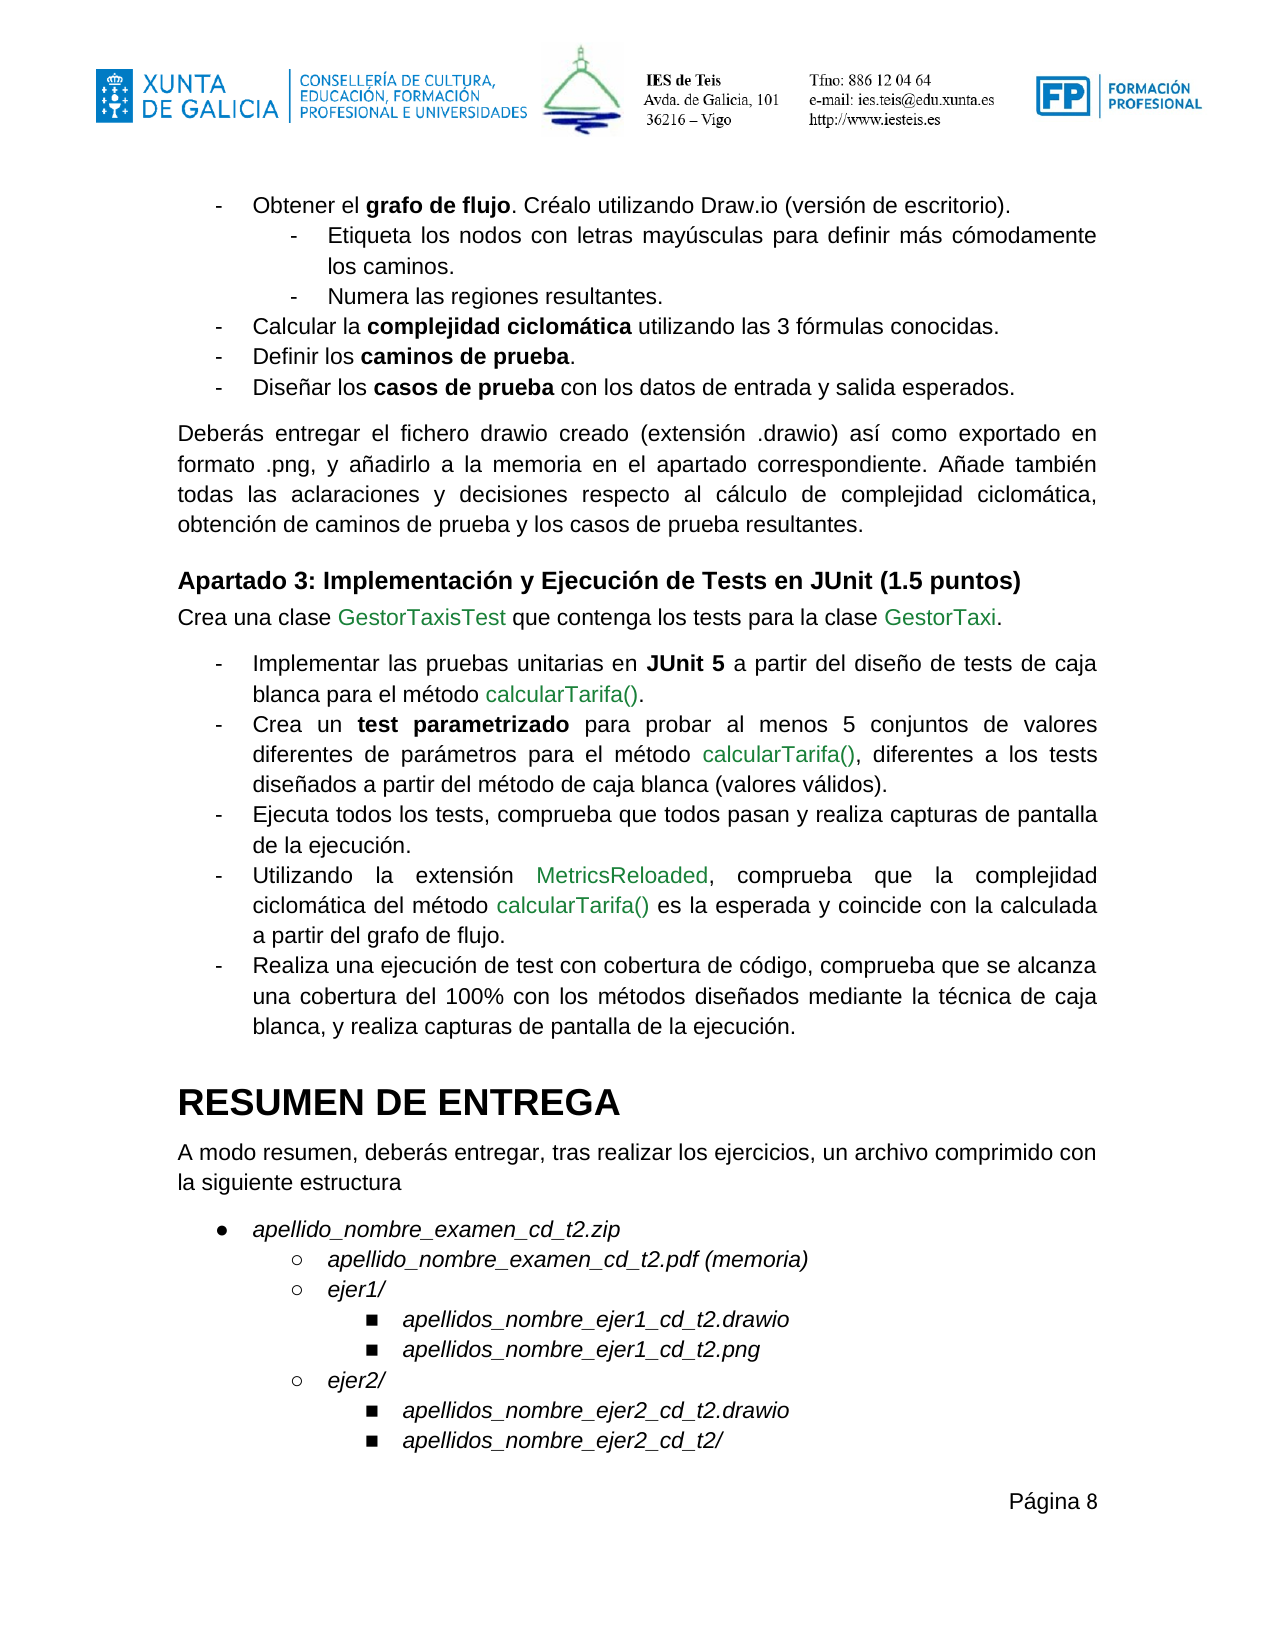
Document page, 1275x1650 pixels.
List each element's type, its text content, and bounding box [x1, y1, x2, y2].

list ejer2/ [290, 1367, 1098, 1393]
list Implementar las pruebas unitarias en JUnit 5 a partir del diseño de tests de caja blanca para el método calcularTarifa(). [215, 650, 1098, 707]
text Deberás entregar el fichero drawio creado (extensión .drawio) así como exportado en formato .png, y añadirlo a la memoria en el apartado correspondiente. Añade también todas las aclaraciones y decisiones respecto al cálculo de complejidad ciclomática, obtención de caminos de prueba y los casos de prueba resultantes. [177, 420, 1098, 537]
list ejer1/ [290, 1276, 1098, 1302]
list Calcular la complejidad ciclomática utilizando las 3 fórmulas conocidas. [215, 313, 1098, 339]
text A modo resumen, deberás entregar, tras realizar los ejercicios, un archivo comprimido con la siguiente estructura [177, 1138, 1098, 1195]
list Realiza una ejecución de test con cobertura de código, comprueba que se alcanza una cobertura del 100% con los métodos diseñados mediante la técnica de caja blanca, y realiza capturas de pantalla de la ejecución. [215, 952, 1098, 1039]
list apellidos_nombre_ejer1_cd_t2.png [365, 1336, 1098, 1363]
list apellido_nombre_examen_cd_t2.pdf (memoria) [290, 1246, 1098, 1272]
list Definir los caminos de prueba. [215, 343, 1098, 370]
subtitle RESUMEN DE ENTREGA [177, 1081, 1098, 1124]
list Crea un test parametrizado para probar al menos 5 conjuntos de valores diferentes de parámetros para el método calcularTarifa(), diferentes a los tests diseñados a partir del método de caja blanca (valores válidos). [215, 711, 1098, 797]
list apellidos_nombre_ejer2_cd_t2/ [365, 1427, 1098, 1453]
list Obtener el grafo de flujo. Créalo utilizando Draw.io (versión de escritorio). [215, 192, 1098, 219]
list Utilizando la extensión MetricsReloaded, comprueba que la complejidad ciclomática del método calcularTarifa() es la esperada y coincide con la calculada a partir del grafo de flujo. [215, 862, 1098, 948]
list Ejecuta todos los tests, comprueba que todos pasan y realiza capturas de pantalla de la ejecución. [215, 801, 1098, 858]
picture [86, 35, 1215, 144]
list apellidos_nombre_ejer1_cd_t2.drawio [365, 1306, 1098, 1332]
list Numera las regiones resultantes. [290, 283, 1098, 309]
text Crea una clase GestorTaxisTest que contenga los tests para la clase GestorTaxi. [177, 603, 1098, 630]
list Diseñar los casos de prueba con los datos de entrada y salida esperados. [215, 373, 1098, 400]
list Etiqueta los nodos con letras mayúsculas para definir más cómodamente los caminos. [290, 222, 1098, 279]
list apellidos_nombre_ejer2_cd_t2.drawio [365, 1397, 1098, 1423]
subtitle Apartado 3: Implementación y Ejecución de Tests en JUnit (1.5 puntos) [177, 566, 1098, 595]
list apellido_nombre_examen_cd_t2.zip [215, 1216, 1098, 1242]
